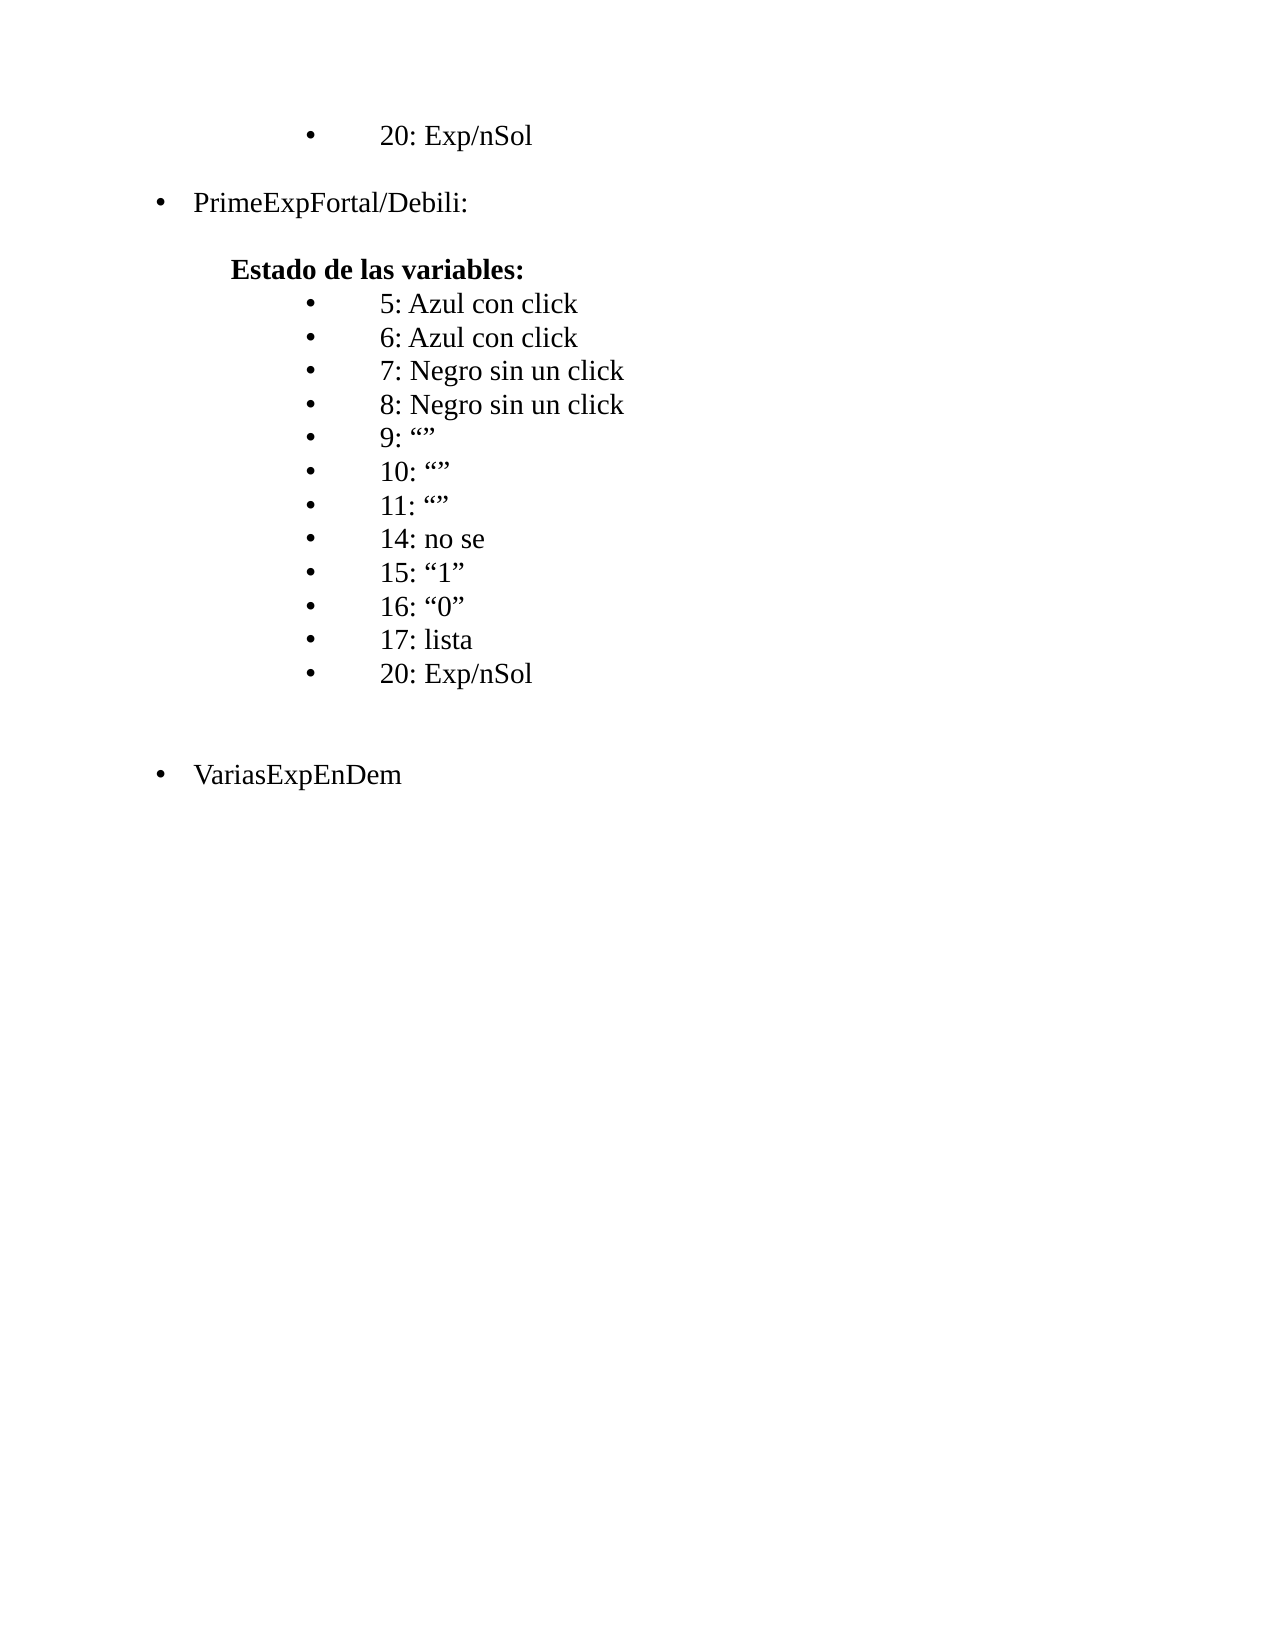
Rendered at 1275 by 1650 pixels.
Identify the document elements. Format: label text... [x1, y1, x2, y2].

list 8: Negro sin un click [306, 387, 1157, 421]
list 11: “” [306, 488, 1157, 522]
list 14: no se [306, 522, 1157, 555]
list 20: Exp/nSol [306, 656, 1157, 690]
list 10: “” [306, 454, 1157, 488]
list VariasExpEnDem [156, 757, 1157, 791]
list 5: Azul con click [306, 286, 1157, 320]
list 9: “” [306, 421, 1157, 454]
list 17: lista [306, 622, 1157, 656]
list 15: “1” [306, 555, 1157, 589]
text Estado de las variables: [231, 252, 1157, 286]
list 16: “0” [306, 589, 1157, 622]
list PrimeExpFortal/Debili: [156, 185, 1157, 219]
list 6: Azul con click [306, 320, 1157, 353]
list 20: Exp/nSol [306, 118, 1157, 152]
list 7: Negro sin un click [306, 353, 1157, 387]
